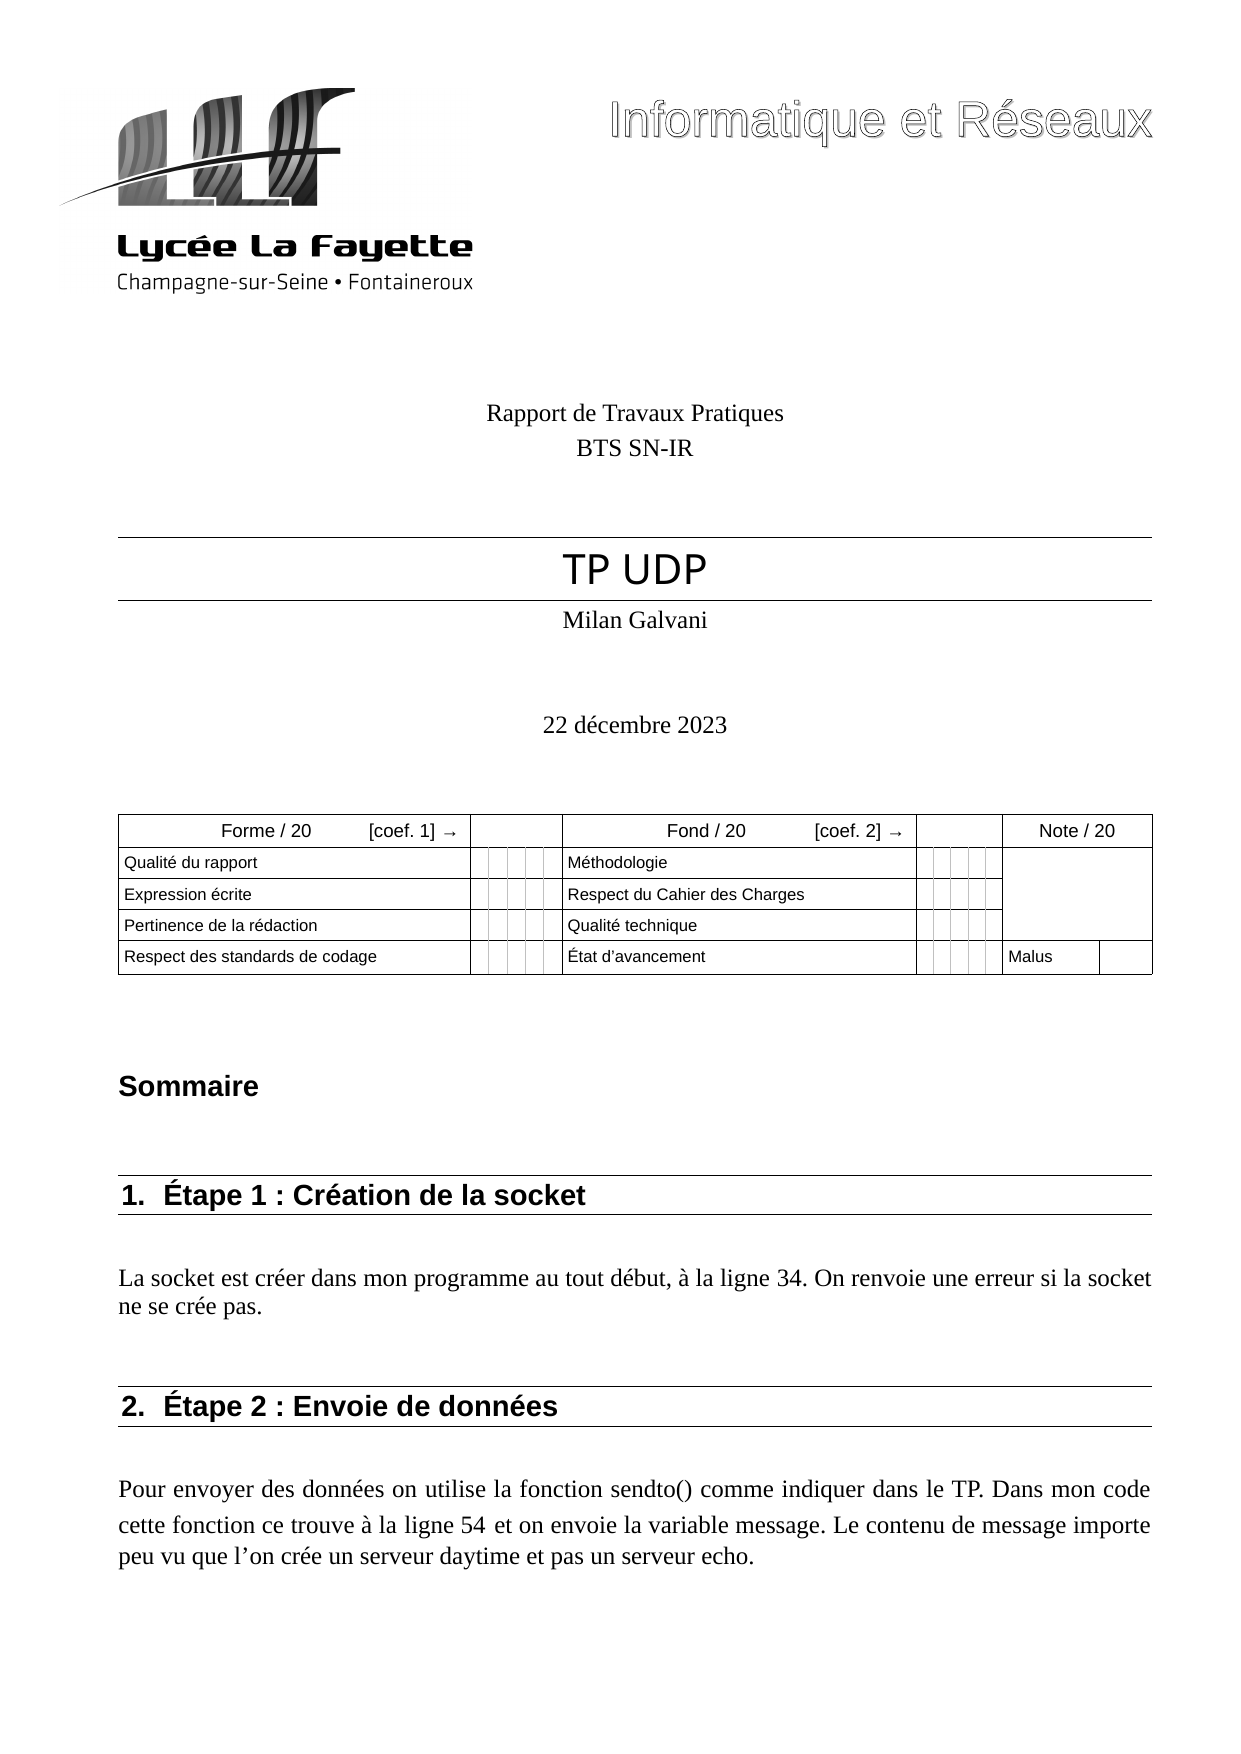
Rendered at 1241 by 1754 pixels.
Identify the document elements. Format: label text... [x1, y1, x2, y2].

table_cell [544, 941, 562, 974]
table_cell [934, 941, 950, 974]
table_cell [934, 910, 950, 940]
table_cell [508, 910, 525, 940]
table_cell [986, 879, 1002, 909]
table_cell Pertinence de la rédaction [119, 910, 470, 940]
text BTS SN-IR [118, 433, 1152, 462]
table_cell [934, 848, 950, 878]
text TP UDP [118, 538, 1152, 600]
table_cell [489, 941, 507, 974]
table_cell [544, 848, 562, 878]
table_cell [934, 879, 950, 909]
table_cell [986, 910, 1002, 940]
table_header Fond / 20 [coef. 2] → [563, 815, 916, 847]
table_cell [1003, 848, 1152, 940]
table_cell Respect du Cahier des Charges [563, 879, 916, 909]
table_cell État d’avancement [563, 941, 916, 974]
text Milan Galvani [118, 606, 1152, 634]
text Rapport de Travaux Pratiques [118, 398, 1152, 427]
table_cell [471, 848, 488, 878]
table_cell [969, 879, 985, 909]
table_cell Expression écrite [119, 879, 470, 909]
table_cell Qualité technique [563, 910, 916, 940]
subtitle Étape 2 : Envoie de données [118, 1387, 1152, 1426]
table_cell [526, 941, 543, 974]
table_cell [544, 879, 562, 909]
table_cell [951, 879, 968, 909]
table_cell Qualité du rapport [119, 848, 470, 878]
table_cell [489, 848, 507, 878]
table_cell [508, 941, 525, 974]
subtitle Étape 1 : Création de la socket [118, 1176, 1152, 1214]
table_cell [951, 848, 968, 878]
text Informatique et Réseaux [490, 89, 1153, 147]
subtitle Sommaire [118, 1069, 1152, 1102]
table_cell [969, 848, 985, 878]
table_cell [471, 941, 488, 974]
table_cell [986, 848, 1002, 878]
table_cell [951, 941, 968, 974]
table_cell [1100, 941, 1152, 974]
text 22 décembre 2023 [118, 710, 1152, 738]
table_header Note / 20 [1003, 815, 1152, 847]
table_cell [508, 848, 525, 878]
table_header Forme / 20 [coef. 1] → [119, 815, 470, 847]
table_cell [489, 879, 507, 909]
table_cell Respect des standards de codage [119, 941, 470, 974]
table_cell [508, 879, 525, 909]
table_header [917, 815, 1002, 847]
table_cell Malus [1003, 941, 1099, 974]
table_cell Méthodologie [563, 848, 916, 878]
text Pour envoyer des données on utilise la fonction sendto() comme indiquer dans le TP. Dans mon code cette fonction ce trouve à la ligne 54 et on envoie la variable message. Le contenu de message importe peu vu que l’on crée un serveur daytime et pas un serveur echo. [118, 1474, 1152, 1570]
table_cell [489, 910, 507, 940]
table_cell [471, 879, 488, 909]
table_cell [917, 879, 933, 909]
table_cell [986, 941, 1002, 974]
table_cell [526, 879, 543, 909]
table_header [471, 815, 562, 847]
table_cell [969, 910, 985, 940]
table_cell [917, 941, 933, 974]
table_cell [917, 848, 933, 878]
table_cell [526, 848, 543, 878]
table_cell [917, 910, 933, 940]
table_cell [969, 941, 985, 974]
table_cell [544, 910, 562, 940]
table_cell [526, 910, 543, 940]
table_cell [471, 910, 488, 940]
table_cell [951, 910, 968, 940]
text La socket est créer dans mon programme au tout début, à la ligne 34. On renvoie une erreur si la socket ne se crée pas. [118, 1263, 1152, 1320]
picture [59, 88, 473, 294]
